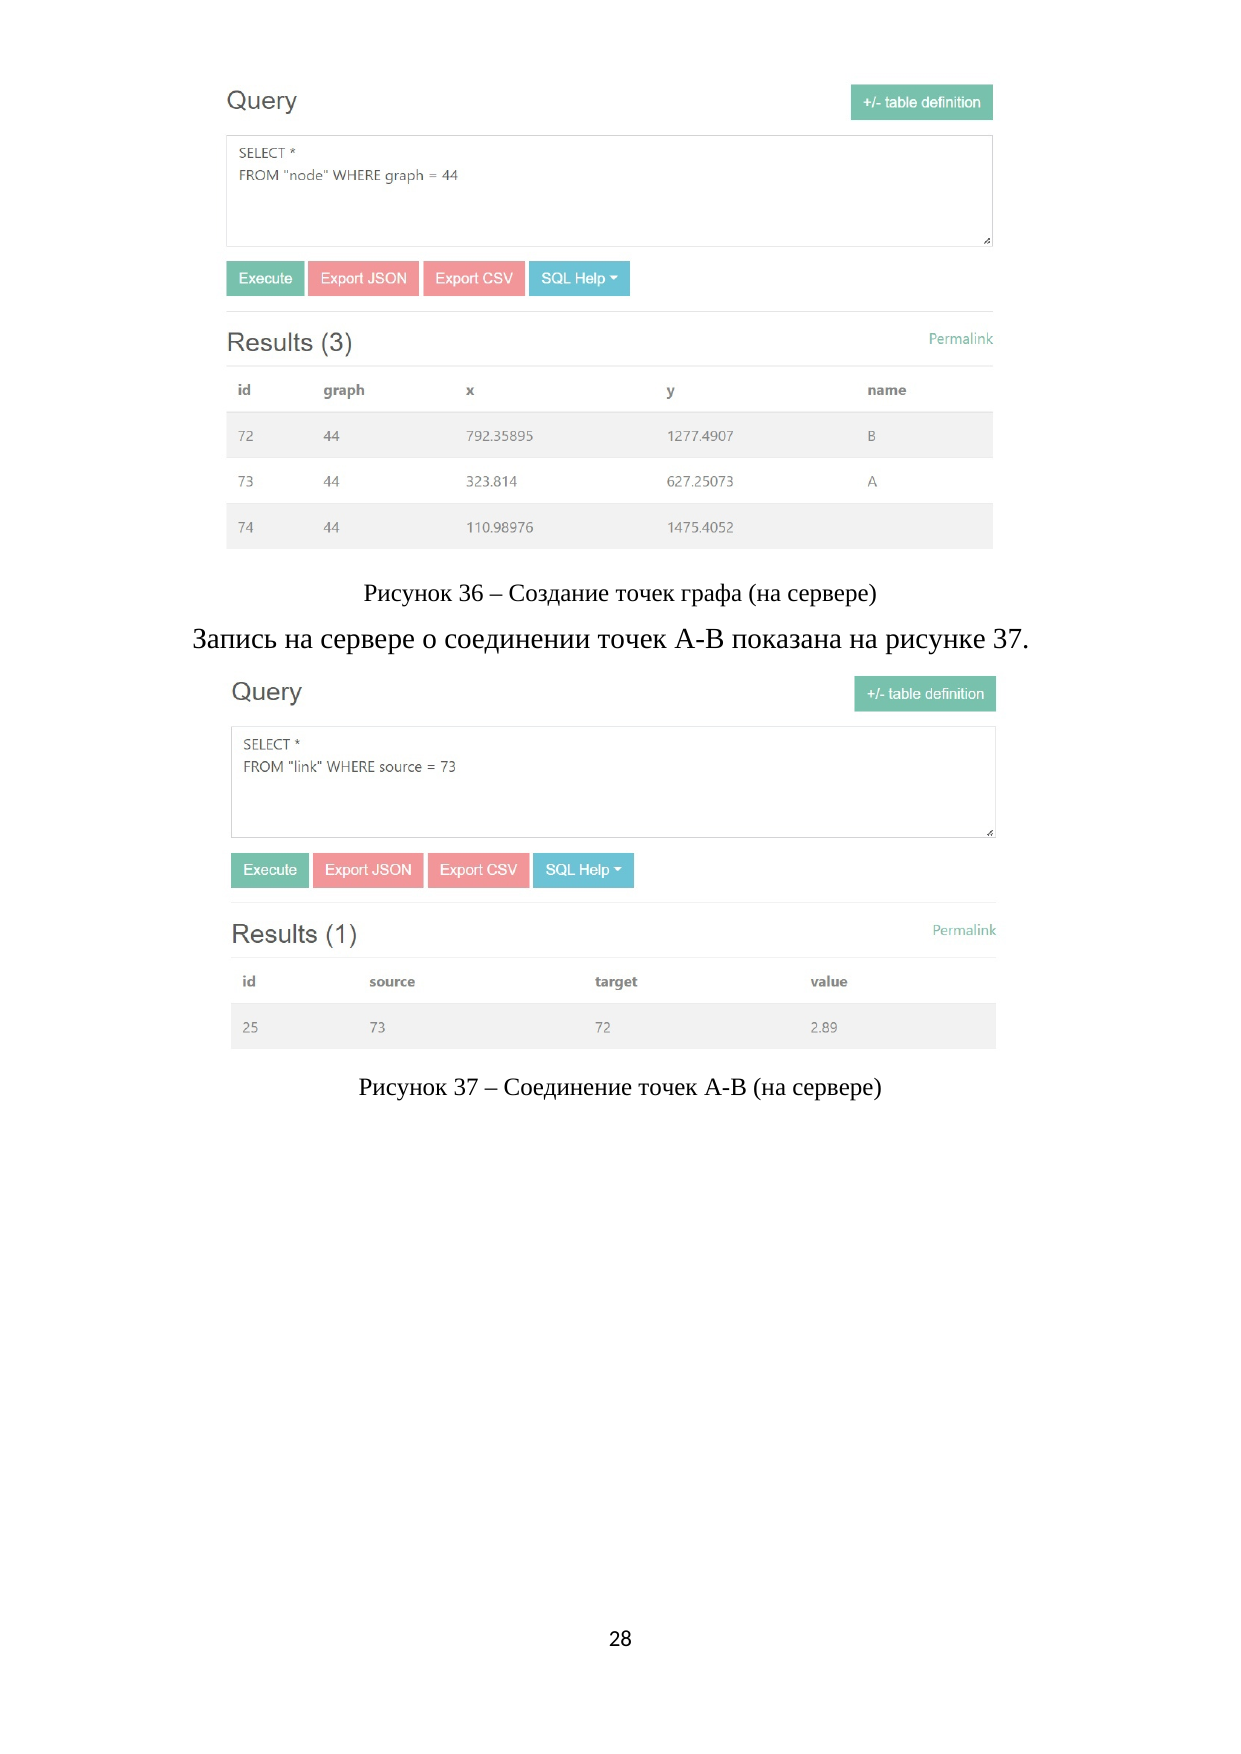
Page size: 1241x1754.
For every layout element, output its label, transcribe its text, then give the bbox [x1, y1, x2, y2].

text Запись на сервере о соединении точек A-B показана на рисунке 37. [118, 621, 1122, 654]
text Рисунок 36 – Создание точек графа (на сервере) [118, 578, 1122, 607]
text Рисунок 37 – Соединение точек A-B (на сервере) [118, 1072, 1122, 1101]
